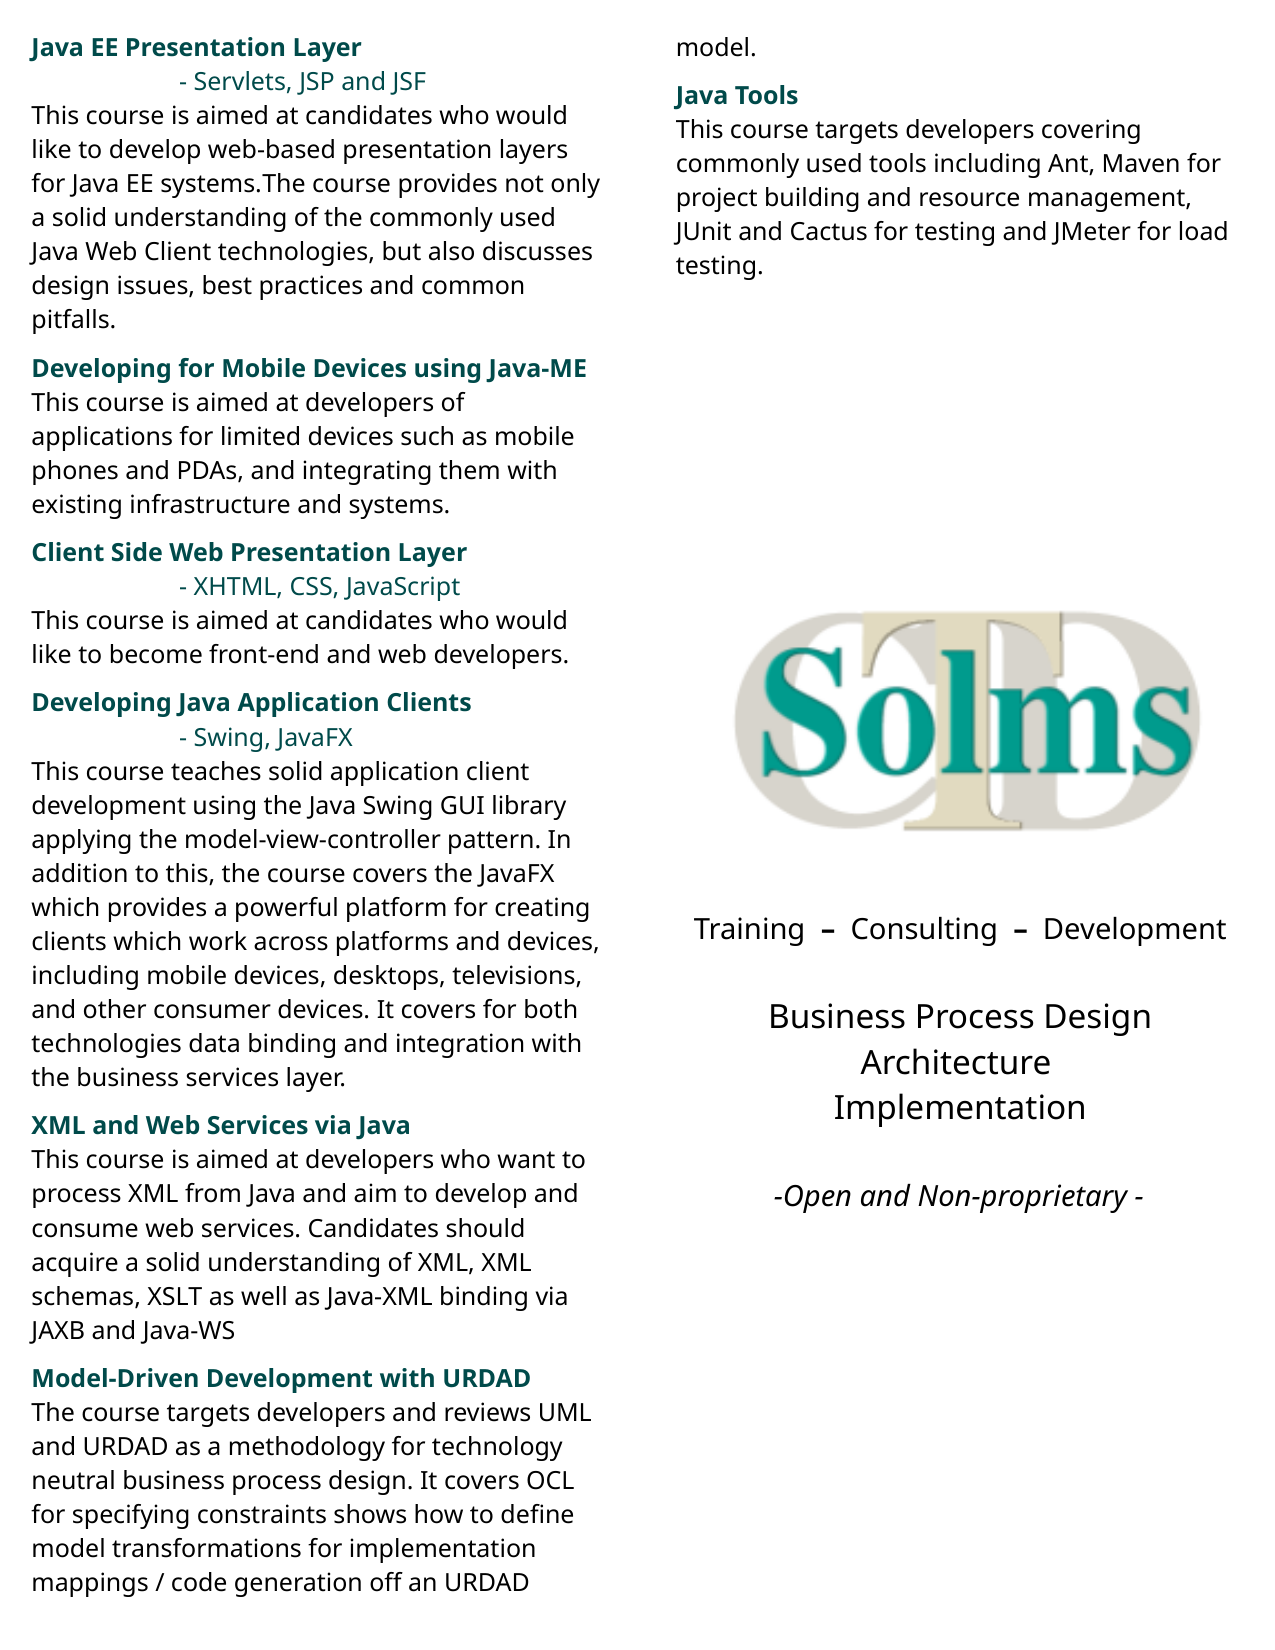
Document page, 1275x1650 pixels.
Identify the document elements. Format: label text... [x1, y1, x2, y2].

text - XHTML, CSS, JavaScript [31, 569, 601, 603]
text Java Tools This course targets developers covering commonly used tools including Ant, Maven for project building and resource management, JUnit and Cactus for testing and JMeter for load testing. [676, 78, 1245, 282]
text Developing for Mobile Devices using Java-ME [31, 350, 601, 384]
list -Open and Non-proprietary - [676, 1175, 1245, 1214]
picture [718, 603, 1218, 840]
text The course targets developers and reviews UML and URDAD as a methodology for technology neutral business process design. It covers OCL for specifying constraints shows how to define model transformations for implementation mappings / code generation off an URDAD [31, 1395, 601, 1599]
text Training – Consulting – Development [676, 908, 1245, 948]
text XML and Web Services via Java [31, 1108, 601, 1142]
list This course is aimed at candidates who would like to become front-end and web developers. [31, 603, 601, 671]
text This course is aimed at developers of applications for limited devices such as mobile phones and PDAs, and integrating them with existing infrastructure and systems. [31, 384, 601, 521]
text Architecture [676, 1038, 1245, 1084]
text Java EE Presentation Layer [31, 29, 601, 63]
text Implementation [676, 1084, 1245, 1129]
text This course is aimed at developers who want to process XML from Java and aim to develop and consume web services. Candidates should acquire a solid understanding of XML, XML schemas, XSLT as well as Java-XML binding via JAXB and Java-WS [31, 1142, 601, 1346]
text Client Side Web Presentation Layer [31, 535, 601, 569]
text Model-Driven Development with URDAD [31, 1361, 601, 1395]
text Developing Java Application Clients [31, 685, 601, 719]
text Business Process Design [676, 993, 1245, 1038]
text This course is aimed at candidates who would like to develop web-based presentation layers for Java EE systems.The course provides not only a solid understanding of the commonly used Java Web Client technologies, but also discusses design issues, best practices and common pitfalls. [31, 98, 601, 336]
text This course teaches solid application client development using the Java Swing GUI library applying the model-view-controller pattern. In addition to this, the course covers the JavaFX which provides a powerful platform for creating clients which work across platforms and devices, including mobile devices, desktops, televisions, and other consumer devices. It covers for both technologies data binding and integration with the business services layer. [31, 753, 601, 1094]
text - Swing, JavaFX [31, 719, 601, 753]
text model. [676, 29, 1245, 63]
text - Servlets, JSP and JSF [31, 63, 601, 98]
